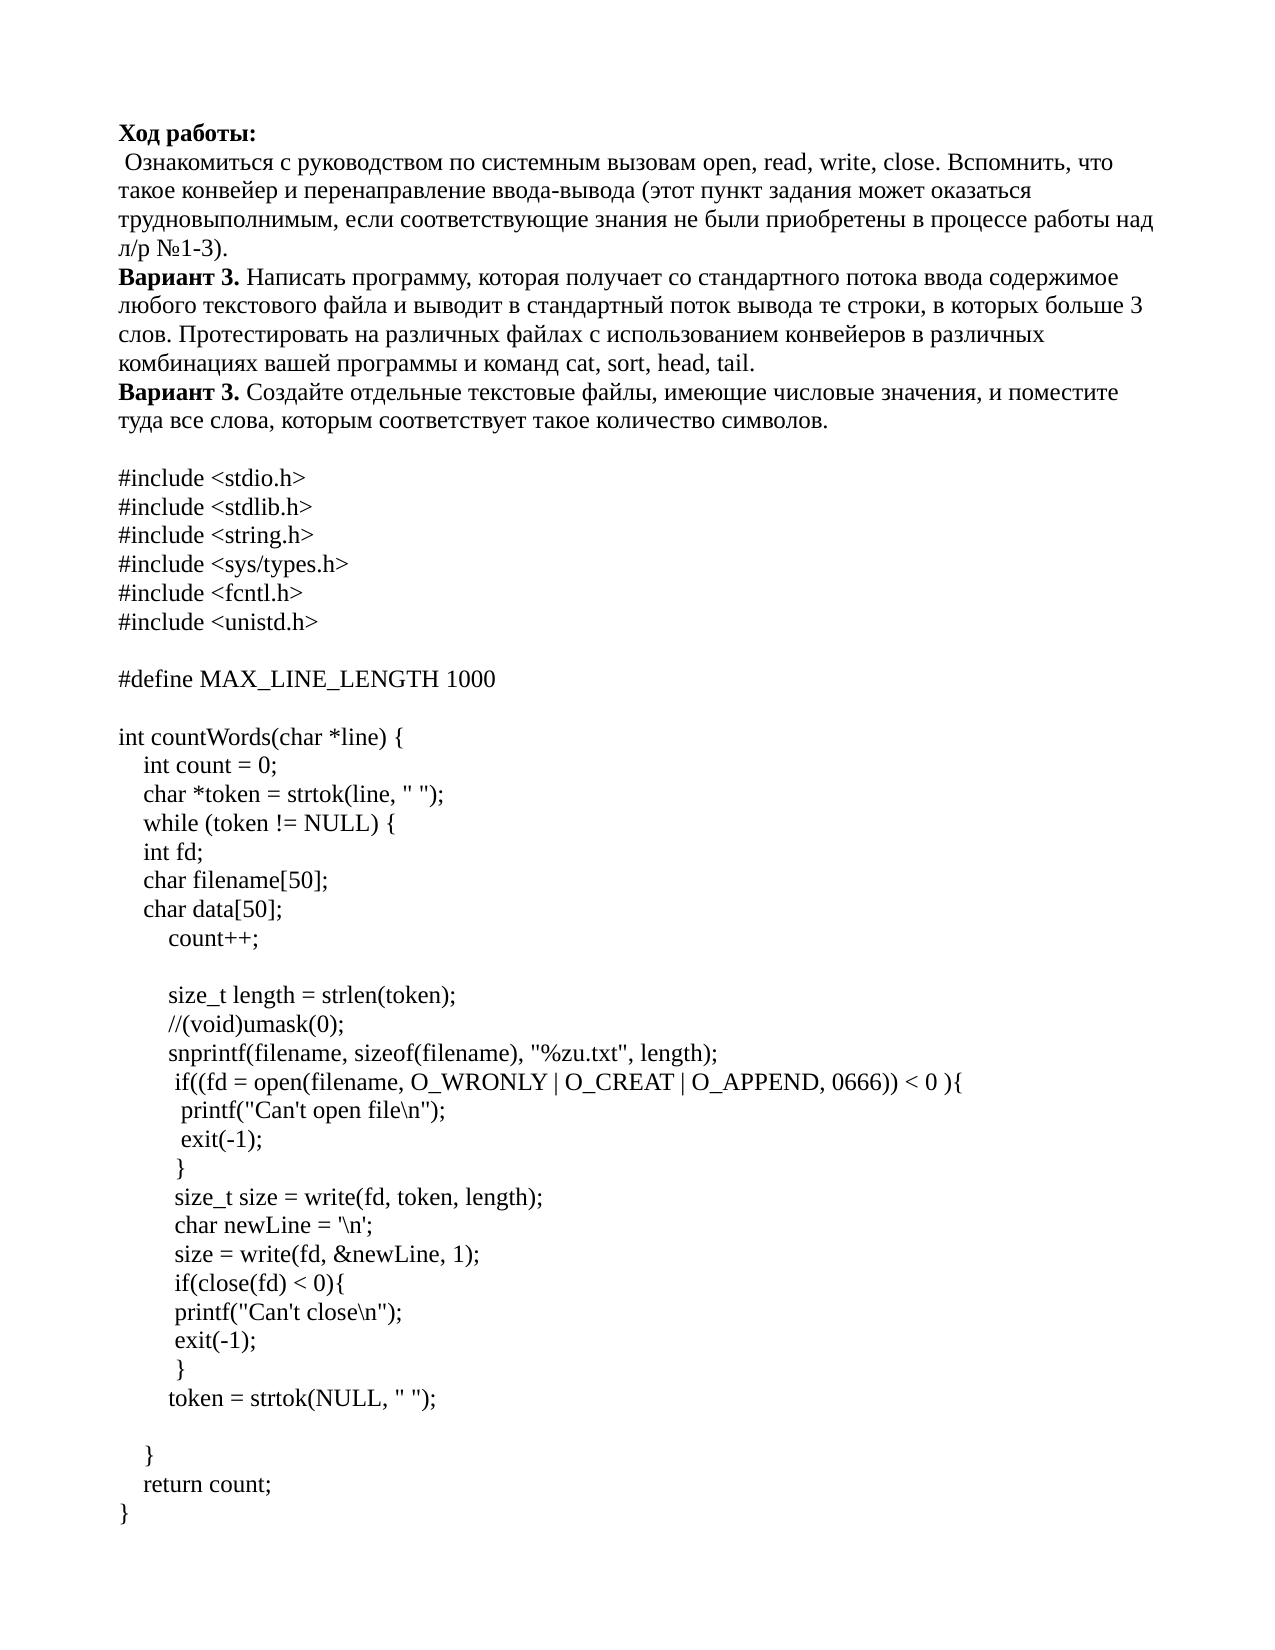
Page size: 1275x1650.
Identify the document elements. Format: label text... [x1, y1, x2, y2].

text #include <unistd.h> [118, 607, 1157, 636]
text #include <string.h> [118, 521, 1157, 549]
text //(void)umask(0); [118, 1009, 1157, 1038]
text char filename[50]; [118, 866, 1157, 894]
text Вариант 3. Создайте отдельные текстовые файлы, имеющие числовые значения, и поместите туда все слова, которым соответствует такое количество символов. [118, 377, 1157, 434]
text snprintf(filename, sizeof(filename), "%zu.txt", length); [118, 1038, 1157, 1067]
text #include <sys/types.h> [118, 549, 1157, 578]
text Вариант 3. Написать программу, которая получает со стандартного потока ввода содержимое любого текстового файла и выводит в стандартный поток вывода те строки, в которых больше 3 слов. Протестировать на различных файлах с использованием конвейеров в различных комбинациях вашей программы и команд cat, sort, head, tail. [118, 262, 1157, 377]
text printf("Can't open file\n"); [118, 1096, 1157, 1124]
text int fd; [118, 837, 1157, 866]
text char *token = strtok(line, " "); [118, 779, 1157, 808]
text #include <stdio.h> [118, 463, 1157, 492]
text size = write(fd, &newLine, 1); [118, 1239, 1157, 1268]
text if(close(fd) < 0){ [118, 1268, 1157, 1297]
text } [118, 1498, 1157, 1527]
text int count = 0; [118, 751, 1157, 779]
text Ознакомиться с руководством по системным вызовам open, read, write, close. Вспомнить, что такое конвейер и перенаправление ввода-вывода (этот пункт задания может оказаться трудновыполнимым, если соответствующие знания не были приобретены в процессе работы над л/р №1-3). [118, 147, 1157, 262]
text } [118, 1153, 1157, 1182]
text Ход работы: [118, 118, 1157, 147]
text count++; [118, 923, 1157, 952]
text if((fd = open(filename, O_WRONLY | O_CREAT | O_APPEND, 0666)) < 0 ){ [118, 1067, 1157, 1096]
text return count; [118, 1469, 1157, 1498]
text printf("Can't close\n"); [118, 1297, 1157, 1326]
text #include <stdlib.h> [118, 492, 1157, 521]
text exit(-1); [118, 1326, 1157, 1354]
text } [118, 1354, 1157, 1383]
text size_t length = strlen(token); [118, 981, 1157, 1009]
text exit(-1); [118, 1124, 1157, 1153]
text #include <fcntl.h> [118, 578, 1157, 607]
text char newLine = '\n'; [118, 1211, 1157, 1239]
text #define MAX_LINE_LENGTH 1000 [118, 664, 1157, 693]
text } [118, 1441, 1157, 1469]
text token = strtok(NULL, " "); [118, 1383, 1157, 1412]
text char data[50]; [118, 894, 1157, 923]
text while (token != NULL) { [118, 808, 1157, 837]
text size_t size = write(fd, token, length); [118, 1182, 1157, 1211]
text int countWords(char *line) { [118, 722, 1157, 751]
